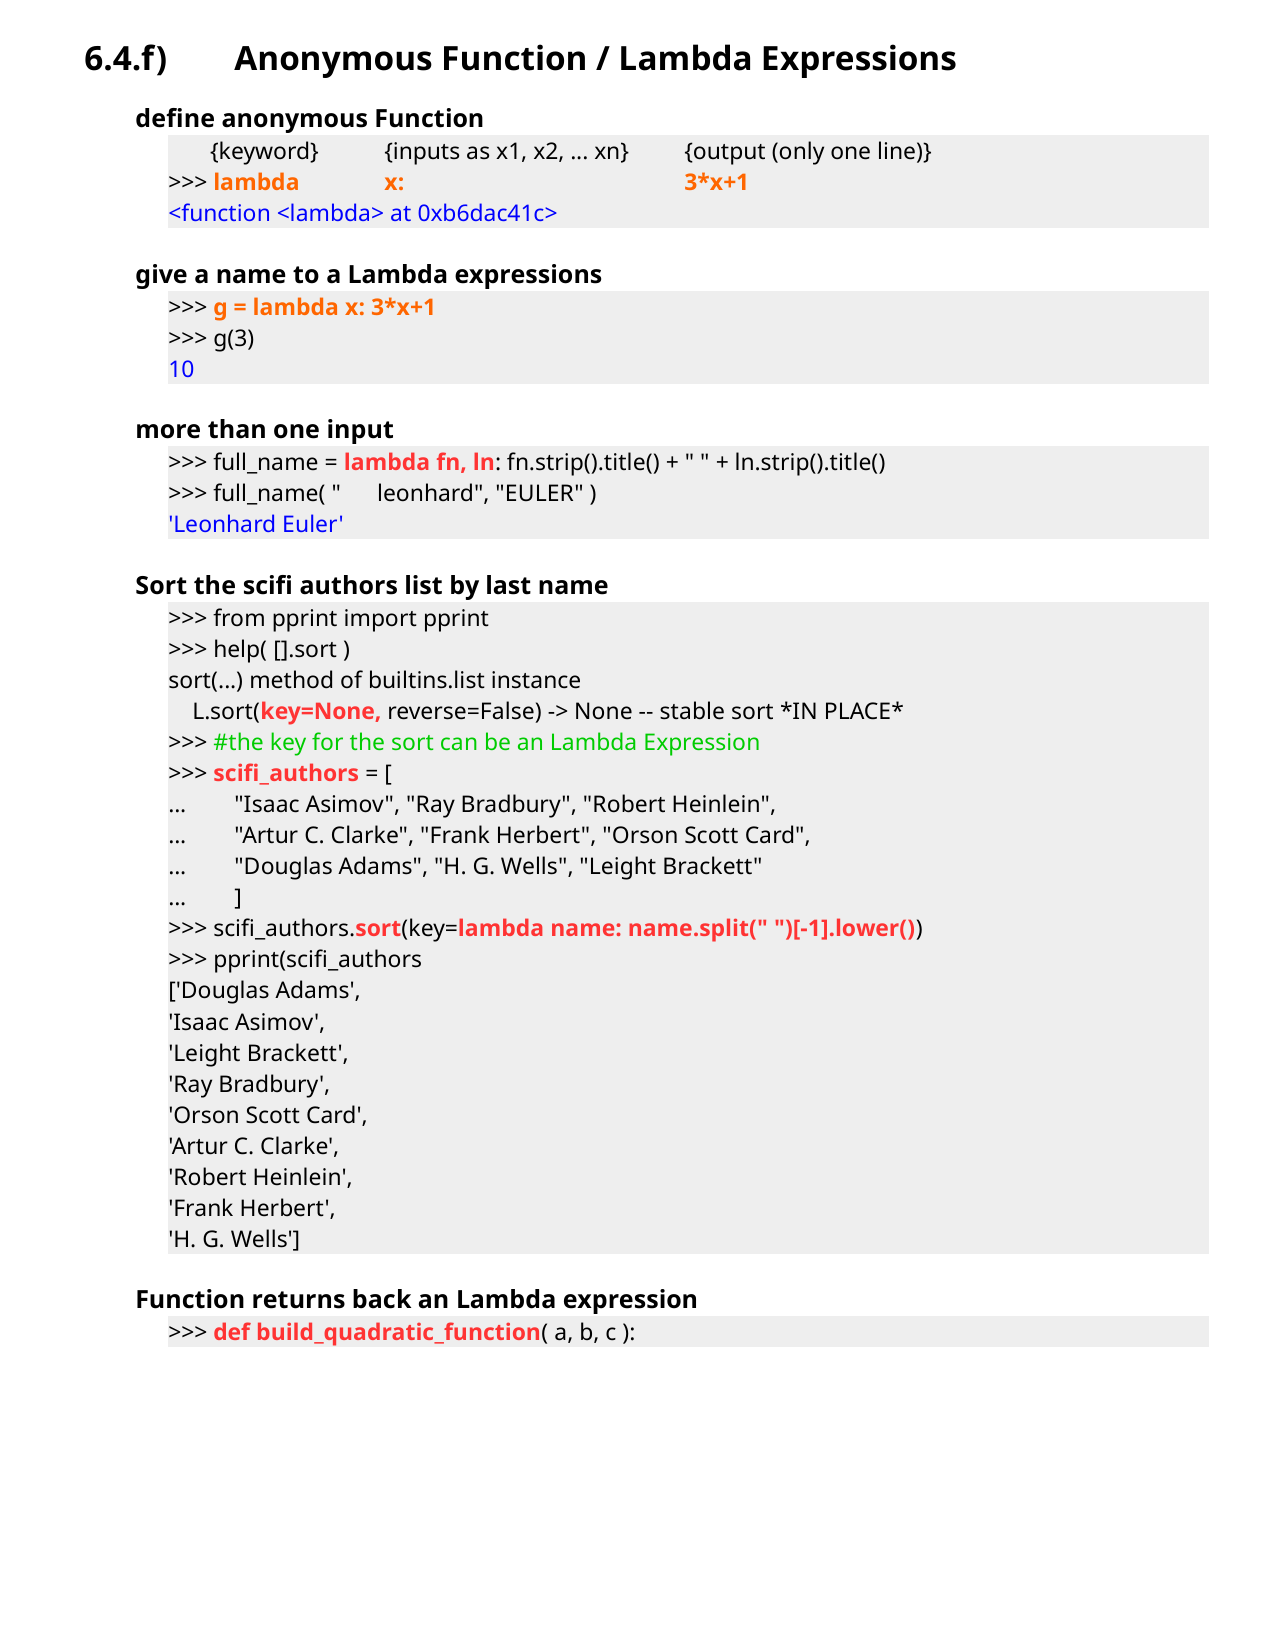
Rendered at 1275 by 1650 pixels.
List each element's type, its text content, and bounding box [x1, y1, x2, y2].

list define anonymous Function [135, 101, 1209, 135]
text 'H. G. Wells'] [168, 1223, 1209, 1254]
text >>> def build_quadratic_function( a, b, c ): [168, 1316, 1209, 1347]
text >>> full_name = lambda fn, ln: fn.strip().title() + " " + ln.strip().title() >>> full_name( " leonhard", "EULER" ) 'Leonhard Euler' [168, 446, 1209, 539]
text ... ] >>> scifi_authors.sort(key=lambda name: name.split(" ")[-1].lower()) >>> pprint(scifi_authors ['Douglas Adams', [168, 881, 1209, 1006]
text sort(...) method of builtins.list instance L.sort(key=None, reverse=False) -> None -- stable sort *IN PLACE* >>> #the key for the sort can be an Lambda Expression [168, 664, 1209, 757]
text 'Artur C. Clarke', [168, 1130, 1209, 1161]
text >>> lambda x: 3*x+1 <function <lambda> at 0xb6dac41c> [168, 166, 1209, 228]
text ... "Isaac Asimov", "Ray Bradbury", "Robert Heinlein", [168, 788, 1209, 819]
text >>> from pprint import pprint [168, 602, 1209, 633]
list give a name to a Lambda expressions [135, 257, 1209, 291]
list more than one input [135, 412, 1209, 446]
text 'Orson Scott Card', [168, 1099, 1209, 1130]
list Sort the scifi authors list by last name [135, 568, 1209, 602]
text 'Leight Brackett', [168, 1037, 1209, 1068]
text >>> g = lambda x: 3*x+1 [168, 291, 1209, 322]
text 'Robert Heinlein', [168, 1161, 1209, 1192]
subtitle Anonymous Function / Lambda Expressions [84, 34, 1209, 80]
text 'Frank Herbert', [168, 1192, 1209, 1223]
text {keyword} {inputs as x1, x2, ... xn} {output (only one line)} [168, 135, 1209, 166]
list Function returns back an Lambda expression [135, 1282, 1209, 1316]
text ... "Artur C. Clarke", "Frank Herbert", "Orson Scott Card", [168, 819, 1209, 850]
text >>> help( [].sort ) [168, 633, 1209, 664]
text 10 [168, 353, 1209, 384]
text ... "Douglas Adams", "H. G. Wells", "Leight Brackett" [168, 850, 1209, 881]
text >>> g(3) [168, 322, 1209, 353]
text 'Isaac Asimov', [168, 1006, 1209, 1037]
text >>> scifi_authors = [ [168, 757, 1209, 788]
text 'Ray Bradbury', [168, 1068, 1209, 1099]
